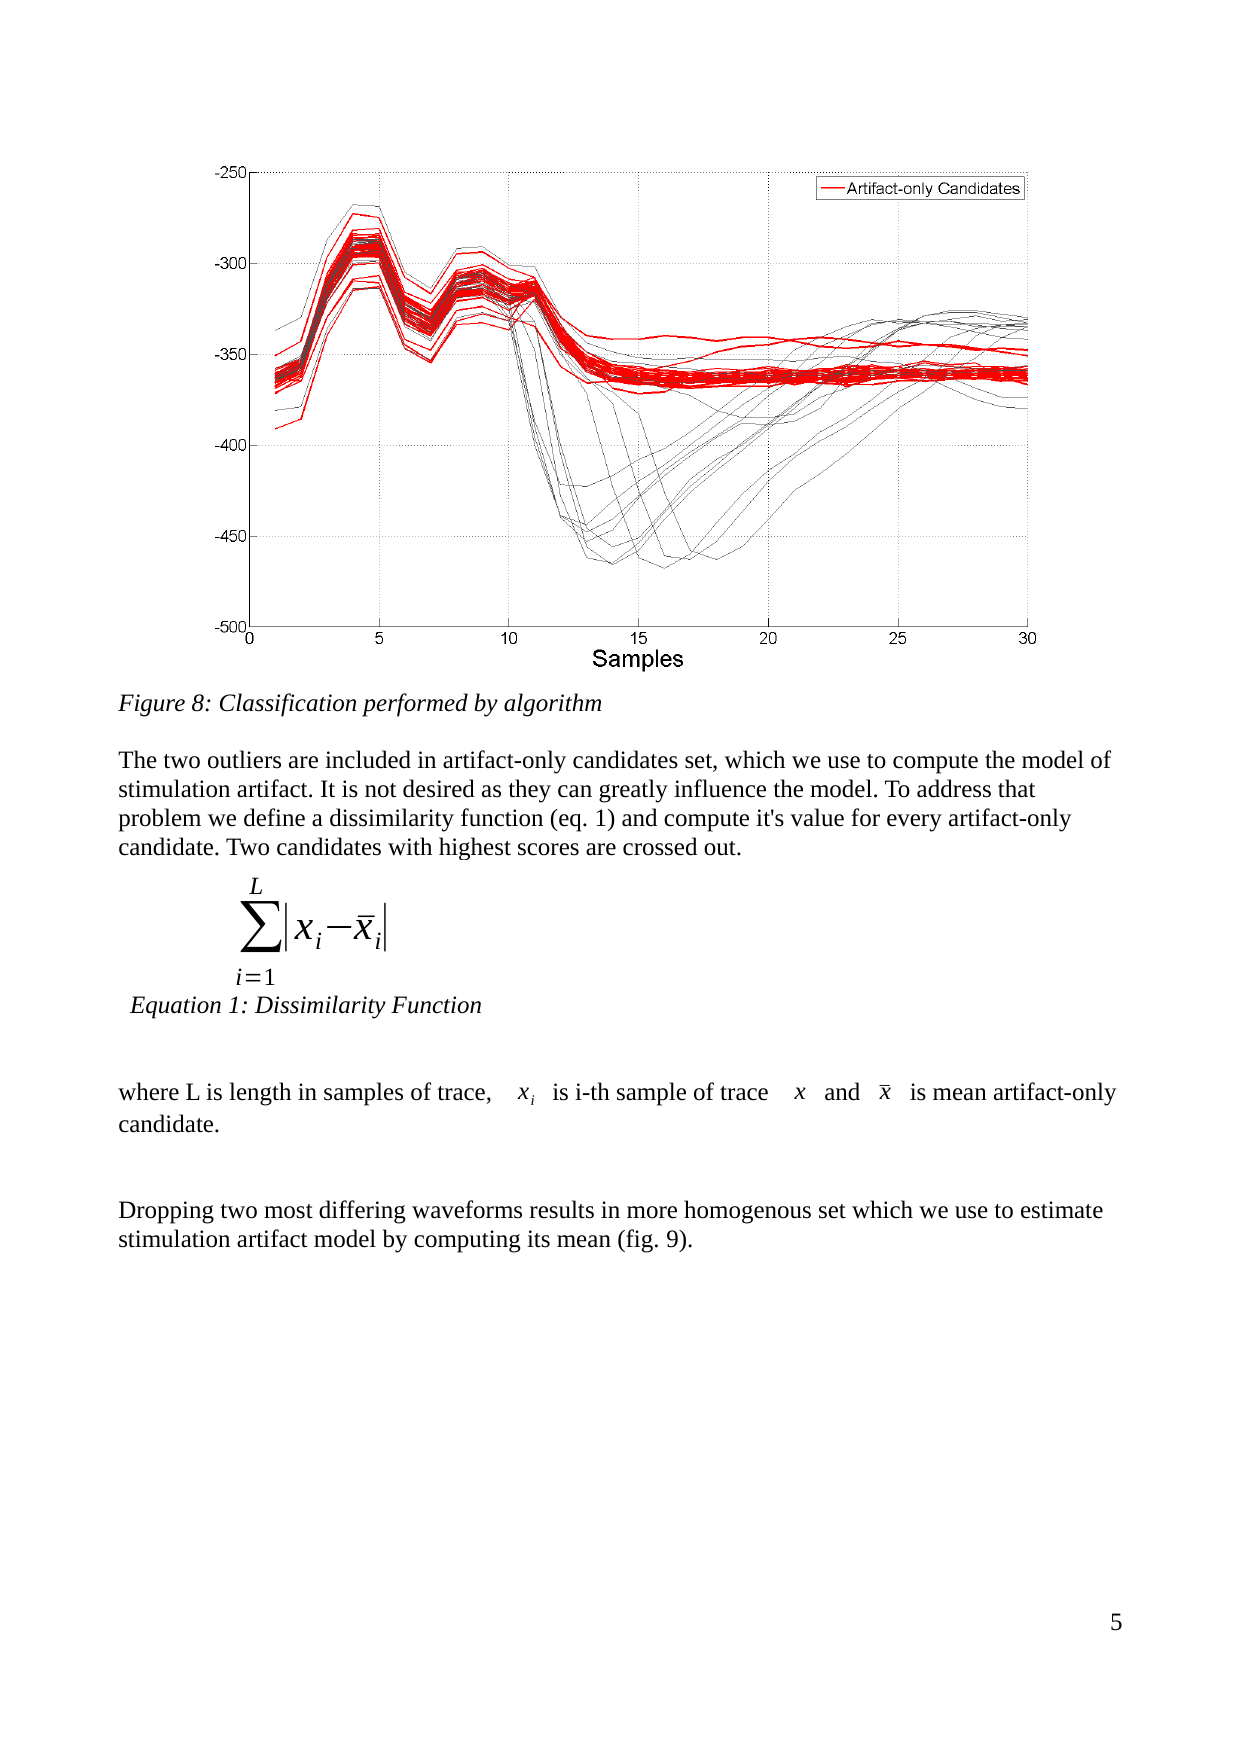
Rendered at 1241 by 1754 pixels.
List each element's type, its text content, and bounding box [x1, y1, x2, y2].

text The two outliers are included in artifact-only candidates set, which we use to compute the model of stimulation artifact. It is not desired as they can greatly influence the model. To address that problem we define a dissimilarity function (eq. 1) and compute it's value for every artifact-only candidate. Two candidates with highest scores are crossed out. [118, 745, 1122, 860]
text Dropping two most differing waveforms results in more homogenous set which we use to estimate stimulation artifact model by computing its mean (fig. 9). [118, 1195, 1122, 1253]
text Equation 1: Dissimilarity Function [130, 873, 497, 1019]
picture [118, 130, 1123, 688]
text where L is length in samples of trace, is i-th sample of trace andis mean artifact-only candidate. [118, 1077, 1122, 1138]
text Figure 8: Classification performed by algorithm [118, 688, 1122, 717]
